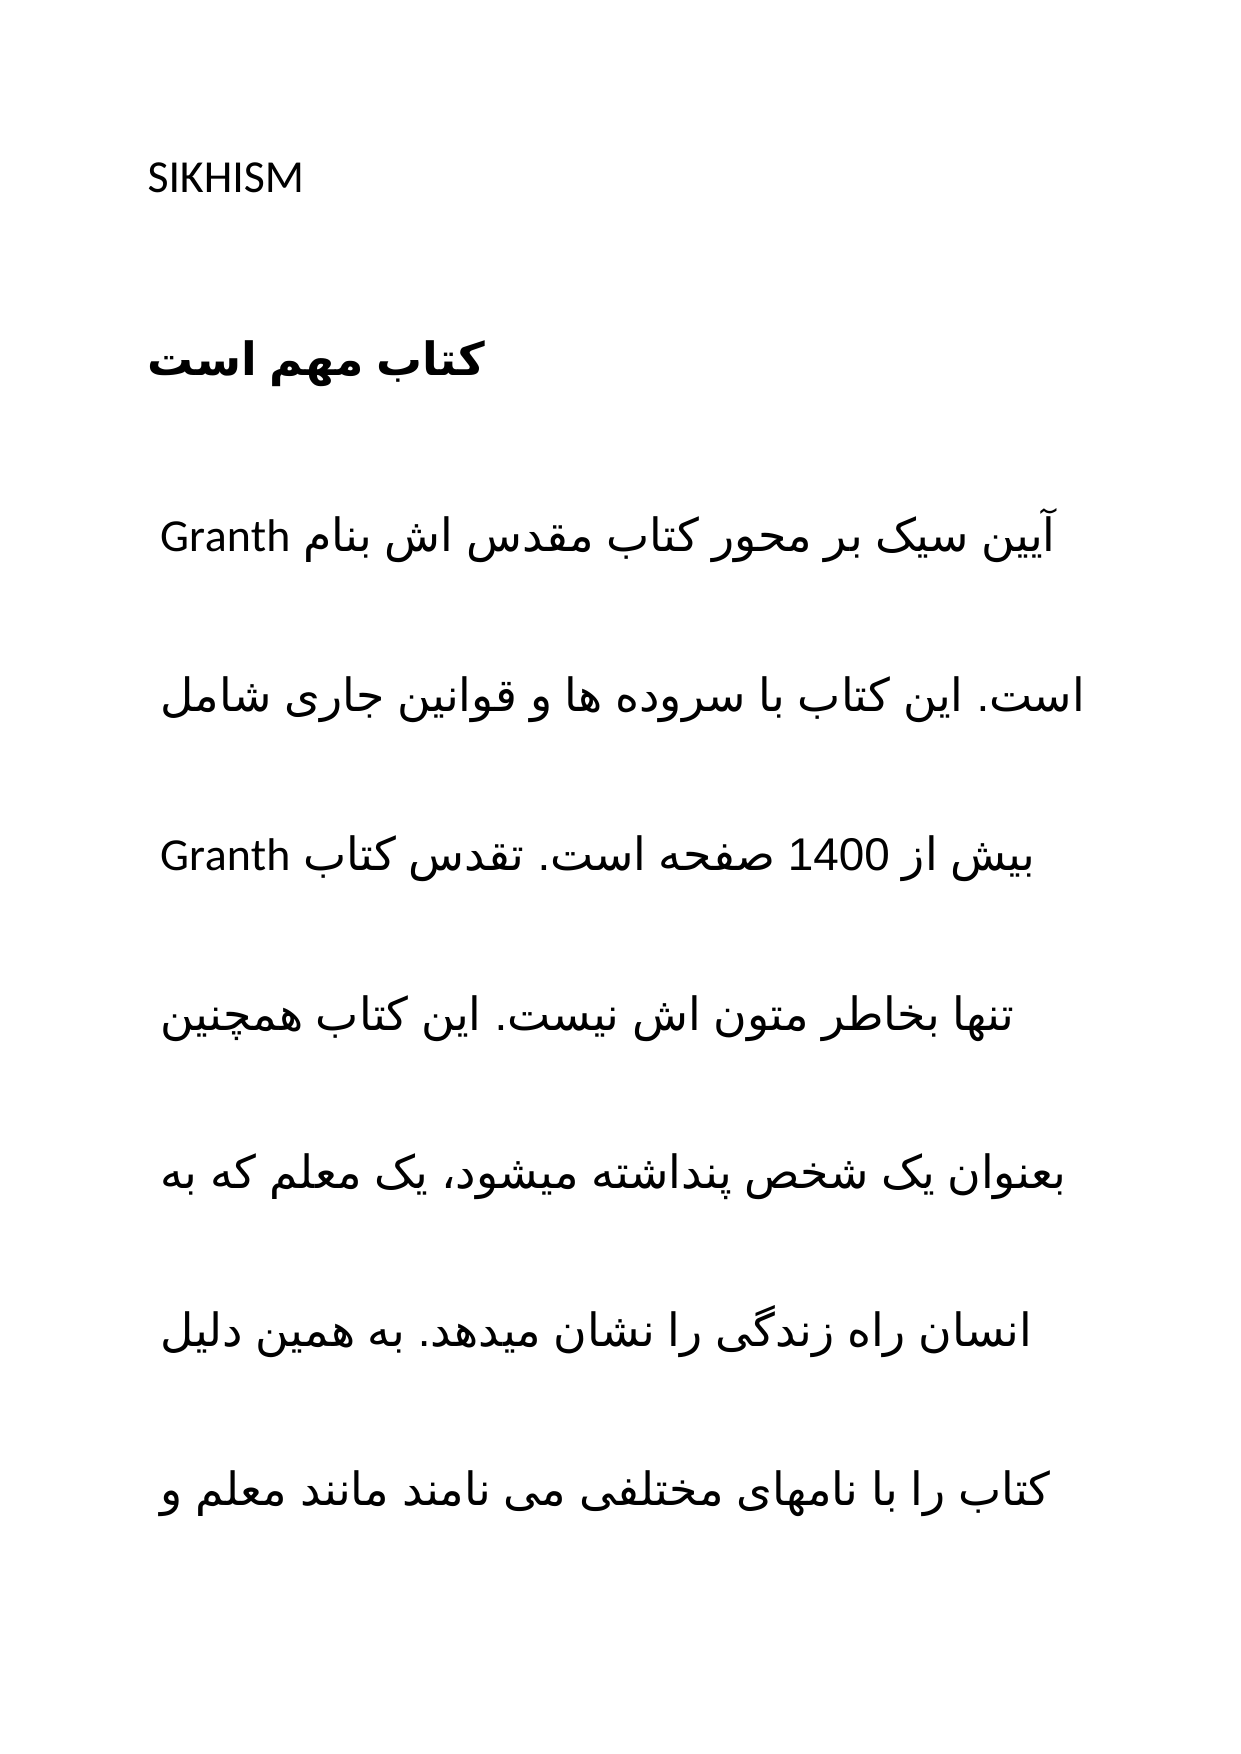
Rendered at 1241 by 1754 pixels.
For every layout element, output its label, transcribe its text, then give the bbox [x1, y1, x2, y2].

text SIKHISM [148, 148, 1093, 203]
text کتاب مهم است [148, 332, 1093, 385]
text آیین سیک بر محور کتاب مقدس اش بنام Granth است. این کتاب با سروده ها و قوانین جاری شامل بیش از 1400 صفحه است. تقدس کتاب Granth تنها بخاطر متون اش نیست. این کتاب همچنین بعنوان یک شخص پنداشته میشود، یک معلم که به انسان راه زندگی را نشان میدهد. به همین دلیل کتاب را با نامهای مختلفی می نامند مانند معلم و والامقام. در خانه هر سیک اغلب یک کتاب مقدس Guru Granth Sahib هست. [148, 507, 1093, 1515]
